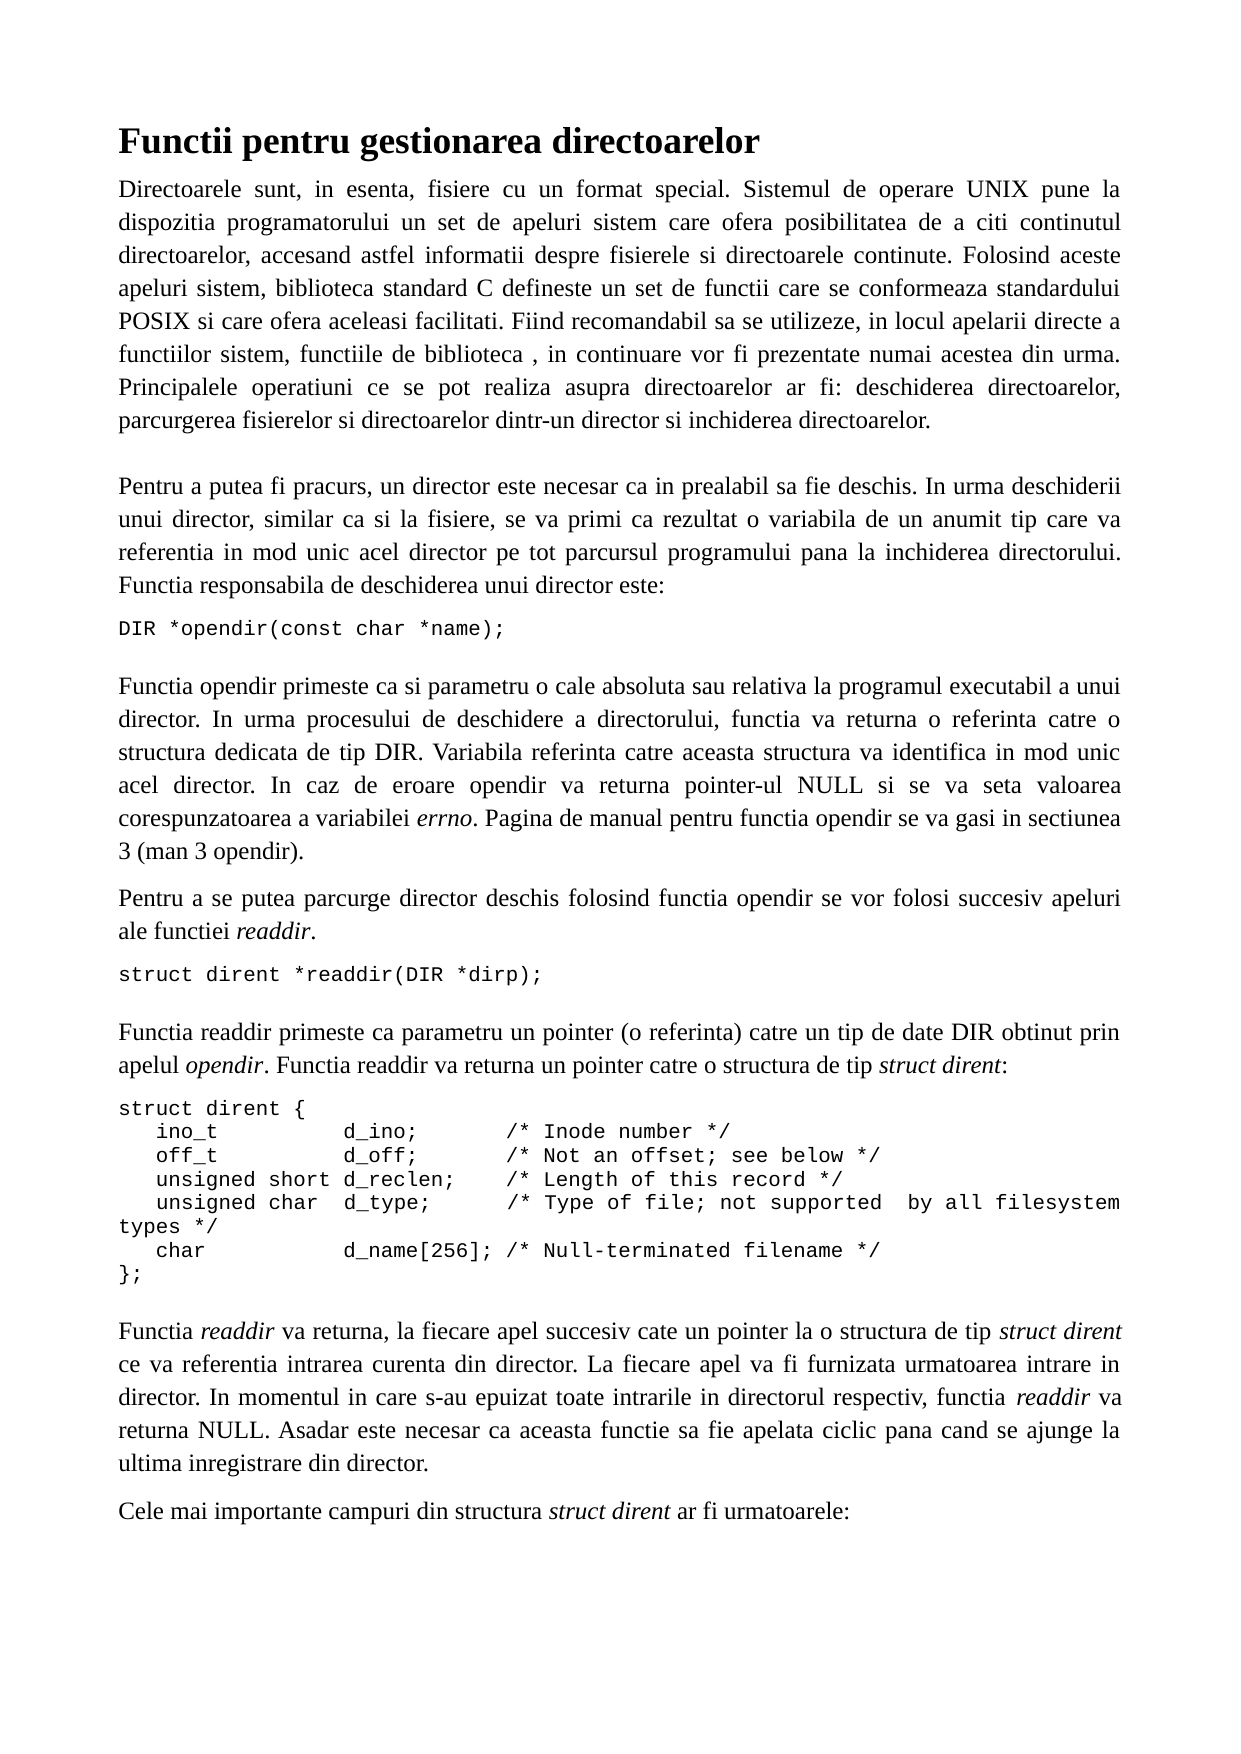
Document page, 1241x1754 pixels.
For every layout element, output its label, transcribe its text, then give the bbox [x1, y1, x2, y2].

text ino_t d_ino; /* Inode number */ [118, 1121, 1122, 1145]
text unsigned short d_reclen; /* Length of this record */ [118, 1169, 1122, 1192]
text struct dirent *readdir(DIR *dirp); [118, 964, 1122, 988]
text struct dirent { [118, 1098, 1122, 1121]
text Functia readdir va returna, la fiecare apel succesiv cate un pointer la o structura de tip struct dirent ce va referentia intrarea curenta din director. La fiecare apel va fi furnizata urmatoarea intrare in director. In momentul in care s-au epuizat toate intrarile in directorul respectiv, functia readdir va returna NULL. Asadar este necesar ca aceasta functie sa fie apelata ciclic pana cand se ajunge la ultima inregistrare din director. [118, 1316, 1122, 1477]
text Cele mai importante campuri din structura struct dirent ar fi urmatoarele: [118, 1496, 1122, 1525]
text Directoarele sunt, in esenta, fisiere cu un format special. Sistemul de operare UNIX pune la dispozitia programatorului un set de apeluri sistem care ofera posibilitatea de a citi continutul directoarelor, accesand astfel informatii despre fisierele si directoarele continute. Folosind aceste apeluri sistem, biblioteca standard C defineste un set de functii care se conformeaza standardului POSIX si care ofera aceleasi facilitati. Fiind recomandabil sa se utilizeze, in locul apelarii directe a functiilor sistem, functiile de biblioteca , in continuare vor fi prezentate numai acestea din urma. Principalele operatiuni ce se pot realiza asupra directoarelor ar fi: deschiderea directoarelor, parcurgerea fisierelor si directoarelor dintr-un director si inchiderea directoarelor. [118, 174, 1122, 434]
text unsigned char d_type; /* Type of file; not supported by all filesystem types */ [118, 1192, 1122, 1240]
text Pentru a se putea parcurge director deschis folosind functia opendir se vor folosi succesiv apeluri ale functiei readdir. [118, 883, 1122, 945]
subtitle Functii pentru gestionarea directoarelor [118, 118, 1122, 161]
text off_t d_off; /* Not an offset; see below */ [118, 1145, 1122, 1169]
text Functia opendir primeste ca si parametru o cale absoluta sau relativa la programul executabil a unui director. In urma procesului de deschidere a directorului, functia va returna o referinta catre o structura dedicata de tip DIR. Variabila referinta catre aceasta structura va identifica in mod unic acel director. In caz de eroare opendir va returna pointer-ul NULL si se va seta valoarea corespunzatoarea a variabilei errno. Pagina de manual pentru functia opendir se va gasi in sectiunea 3 (man 3 opendir). [118, 671, 1122, 864]
text Pentru a putea fi pracurs, un director este necesar ca in prealabil sa fie deschis. In urma deschiderii unui director, similar ca si la fisiere, se va primi ca rezultat o variabila de un anumit tip care va referentia in mod unic acel director pe tot parcursul programului pana la inchiderea directorului. Functia responsabila de deschiderea unui director este: [118, 471, 1122, 599]
text Functia readdir primeste ca parametru un pointer (o referinta) catre un tip de date DIR obtinut prin apelul opendir. Functia readdir va returna un pointer catre o structura de tip struct dirent: [118, 1017, 1122, 1079]
text char d_name[256]; /* Null-terminated filename */ [118, 1240, 1122, 1263]
text DIR *opendir(const char *name); [118, 618, 1122, 641]
text }; [118, 1263, 1122, 1287]
